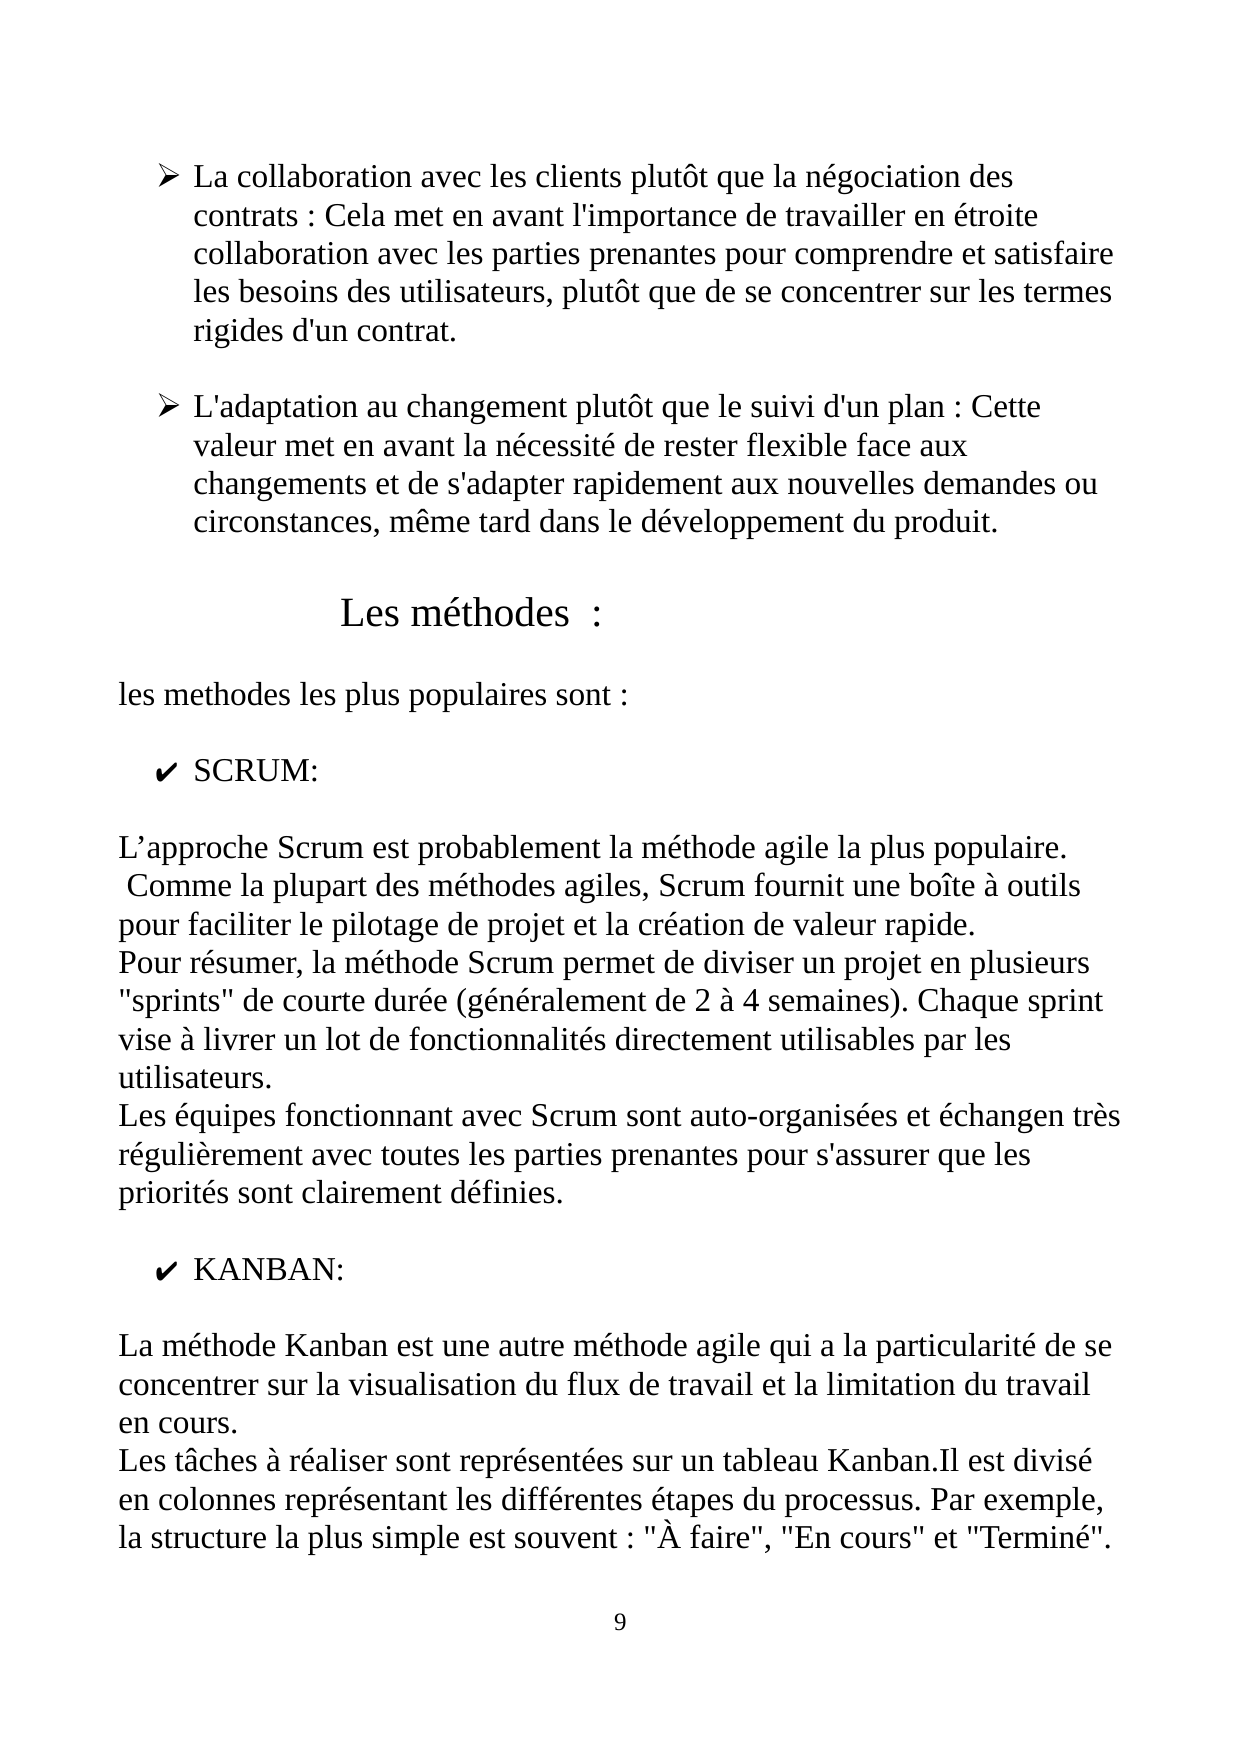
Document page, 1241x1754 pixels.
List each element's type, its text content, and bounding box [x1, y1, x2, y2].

text Comme la plupart des méthodes agiles, Scrum fournit une boîte à outils pour faciliter le pilotage de projet et la création de valeur rapide. [118, 866, 1122, 942]
list SCRUM: [156, 751, 1122, 789]
text La méthode Kanban est une autre méthode agile qui a la particularité de se concentrer sur la visualisation du flux de travail et la limitation du travail en cours. [118, 1326, 1122, 1441]
text Pour résumer, la méthode Scrum permet de diviser un projet en plusieurs "sprints" de courte durée (généralement de 2 à 4 semaines). Chaque sprint vise à livrer un lot de fonctionnalités directement utilisables par les utilisateurs. [118, 942, 1122, 1096]
list KANBAN: [156, 1249, 1122, 1287]
text Les méthodes : [118, 588, 1122, 636]
list La collaboration avec les clients plutôt que la négociation des contrats : Cela met en avant l'importance de travailler en étroite collaboration avec les parties prenantes pour comprendre et satisfaire les besoins des utilisateurs, plutôt que de se concentrer sur les termes rigides d'un contrat. [156, 156, 1122, 348]
text Les équipes fonctionnant avec Scrum sont auto-organisées et échangen très régulièrement avec toutes les parties prenantes pour s'assurer que les priorités sont clairement définies. [118, 1096, 1122, 1211]
text Les tâches à réaliser sont représentées sur un tableau Kanban.Il est divisé en colonnes représentant les différentes étapes du processus. Par exemple, la structure la plus simple est souvent : "À faire", "En cours" et "Terminé". [118, 1441, 1122, 1556]
text les methodes les plus populaires sont : [118, 674, 1122, 712]
text L’approche Scrum est probablement la méthode agile la plus populaire. [118, 827, 1122, 866]
list L'adaptation au changement plutôt que le suivi d'un plan : Cette valeur met en avant la nécessité de rester flexible face aux changements et de s'adapter rapidement aux nouvelles demandes ou circonstances, même tard dans le développement du produit. [156, 386, 1122, 540]
